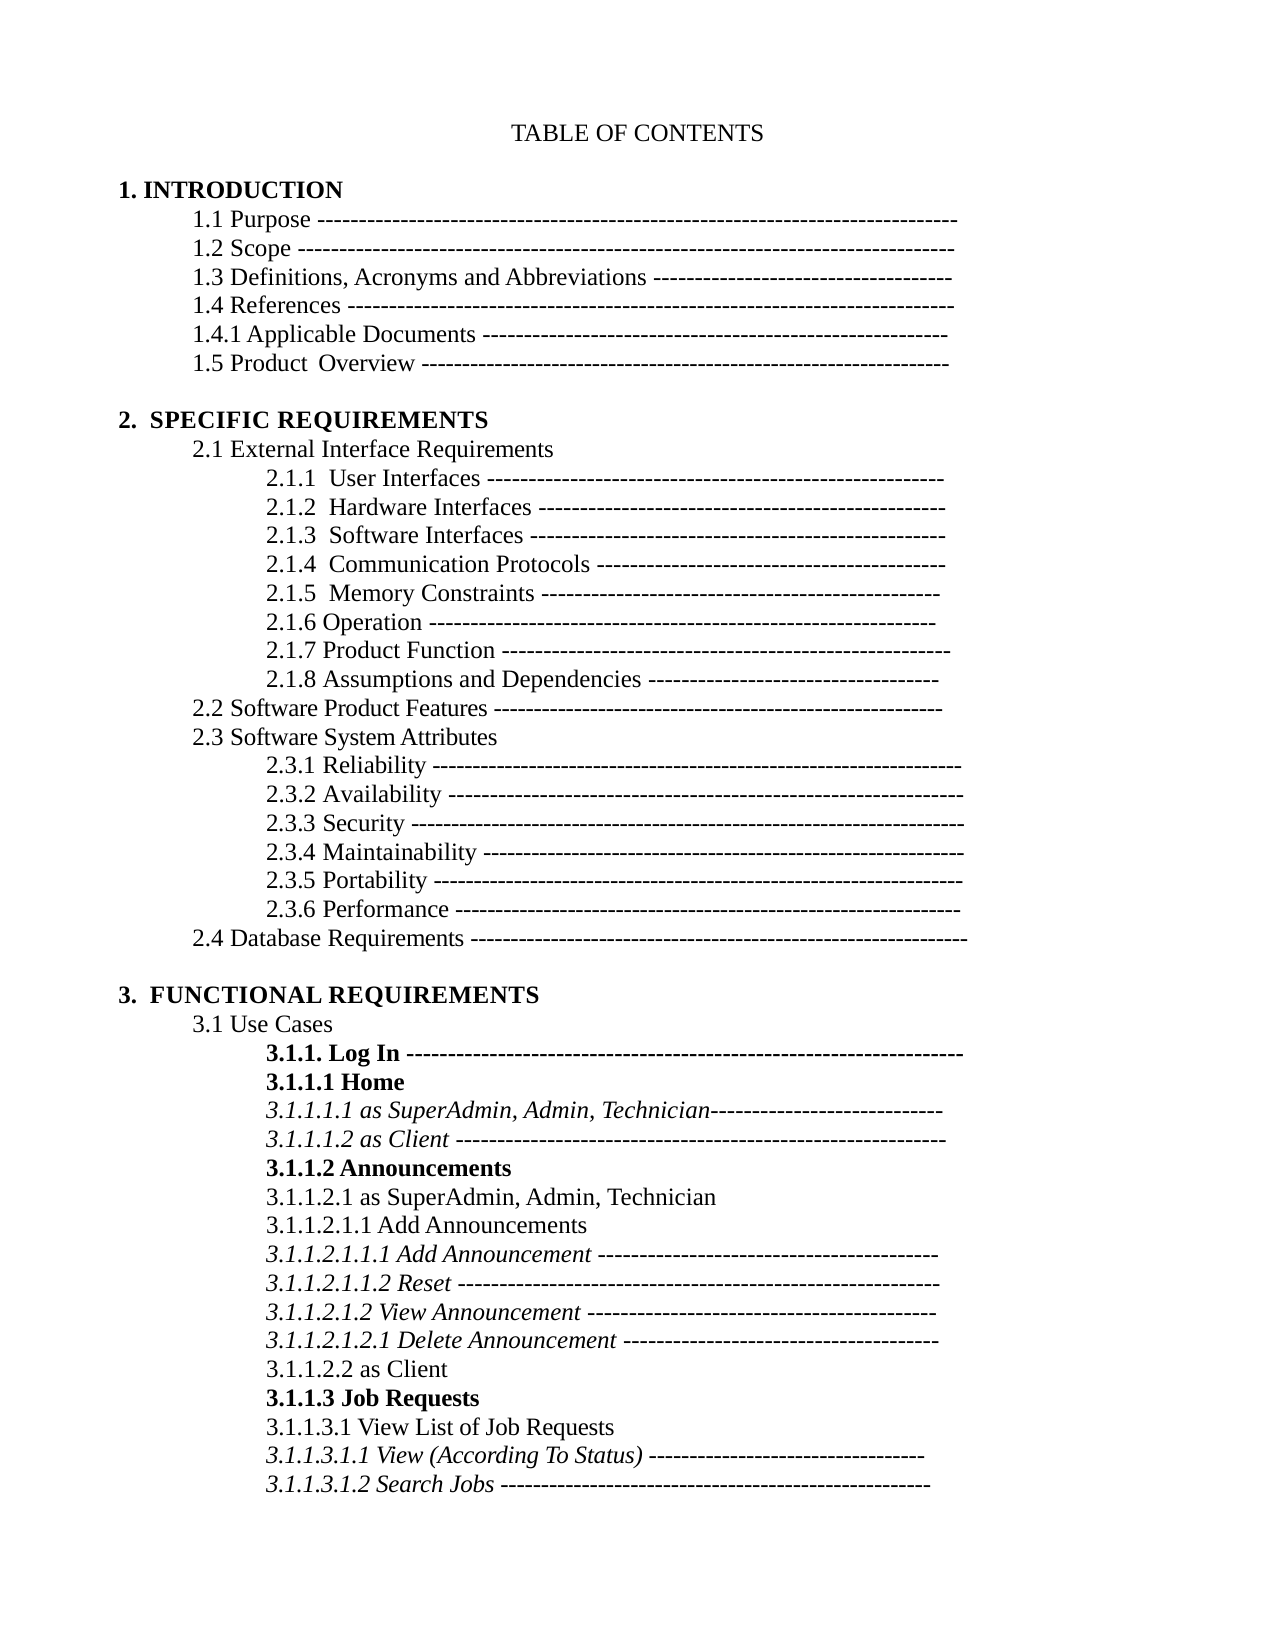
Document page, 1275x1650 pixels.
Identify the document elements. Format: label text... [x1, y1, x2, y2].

text 2.1.8 Assumptions and Dependencies ----------------------------------- [118, 664, 1157, 693]
text 3.1.1.2.1.1 Add Announcements [71, 1211, 1157, 1239]
text 3.1.1. Log In ------------------------------------------------------------------- [118, 1038, 1192, 1067]
text 2.1.6 Operation ------------------------------------------------------------- [192, 607, 1157, 636]
text 2.3.4 Maintainability ------------------------------------------------------------ [118, 837, 1157, 866]
text 2.3.2 Availability -------------------------------------------------------------- [118, 779, 1157, 808]
text 2.1.7 Product Function ------------------------------------------------------ [192, 636, 1157, 664]
text 3.1.1.3.1 View List of Job Requests [118, 1412, 1157, 1441]
text 2.3.3 Security --------------------------------------------------------------------- [118, 808, 1157, 837]
text 2. SPECIFIC REQUIREMENTS [118, 406, 1157, 434]
text 1.3 Definitions, Acronyms and Abbreviations ------------------------------------ [118, 262, 1157, 291]
text 3.1.1.2.2 as Client [118, 1354, 1157, 1383]
text 3.1.1.2 Announcements [118, 1153, 1157, 1182]
text 1.5 Product Overview ----------------------------------------------------------------- [118, 348, 1157, 377]
text 3.1.1.2.1.1.2 Reset ---------------------------------------------------------- [118, 1268, 1157, 1297]
text 3.1.1.3.1.2 Search Jobs ----------------------------------------------------- [118, 1469, 1157, 1498]
text 3.1.1.2.1 as SuperAdmin, Admin, Technician [118, 1182, 1157, 1211]
text 2.3.1 Reliability ------------------------------------------------------------------ [118, 751, 1157, 779]
text 1. INTRODUCTION [118, 176, 1157, 204]
text TABLE OF CONTENTS [118, 118, 1157, 147]
text 2.1.3 Software Interfaces -------------------------------------------------- [118, 521, 1157, 549]
text 1.4.1 Applicable Documents -------------------------------------------------------- [118, 319, 1157, 348]
text 2.1.2 Hardware Interfaces ------------------------------------------------- [118, 492, 1157, 521]
text 3.1.1.3 Job Requests [118, 1383, 1157, 1412]
text 2.1.5 Memory Constraints ------------------------------------------------ [118, 578, 1157, 607]
text 2.1 External Interface Requirements [118, 434, 1157, 463]
text 3.1.1.1 Home [118, 1067, 1157, 1096]
text 3.1 Use Cases [118, 1009, 1157, 1038]
text 1.4 References ------------------------------------------------------------------------- [118, 291, 1157, 319]
text 2.1.4 Communication Protocols ------------------------------------------ [118, 549, 1157, 578]
text 3.1.1.1.1 as SuperAdmin, Admin, Technician---------------------------- [118, 1096, 1157, 1124]
text 1.1 Purpose ----------------------------------------------------------------------------- [118, 204, 1157, 233]
text 2.2 Software Product Features -------------------------------------------------------- [118, 693, 1157, 722]
text 2.3.6 Performance --------------------------------------------------------------- [118, 894, 1157, 923]
text 3.1.1.2.1.1.1 Add Announcement ----------------------------------------- [118, 1239, 1157, 1268]
text 3.1.1.1.2 as Client ----------------------------------------------------------- [118, 1124, 1157, 1153]
text 3.1.1.2.1.2 View Announcement ------------------------------------------ [118, 1297, 1157, 1326]
text 2.3.5 Portability ------------------------------------------------------------------ [118, 866, 1157, 894]
text 2.4 Database Requirements -------------------------------------------------------------- [118, 923, 1157, 952]
text 3.1.1.3.1.1 View (According To Status) ---------------------------------- [118, 1441, 1157, 1469]
text 3. FUNCTIONAL REQUIREMENTS [118, 981, 1157, 1009]
text 2.3 Software System Attributes [118, 722, 1157, 751]
text 3.1.1.2.1.2.1 Delete Announcement -------------------------------------- [118, 1326, 1157, 1354]
text 1.2 Scope ------------------------------------------------------------------------------- [118, 233, 1157, 262]
text 2.1.1 User Interfaces ------------------------------------------------------- [118, 463, 1157, 492]
